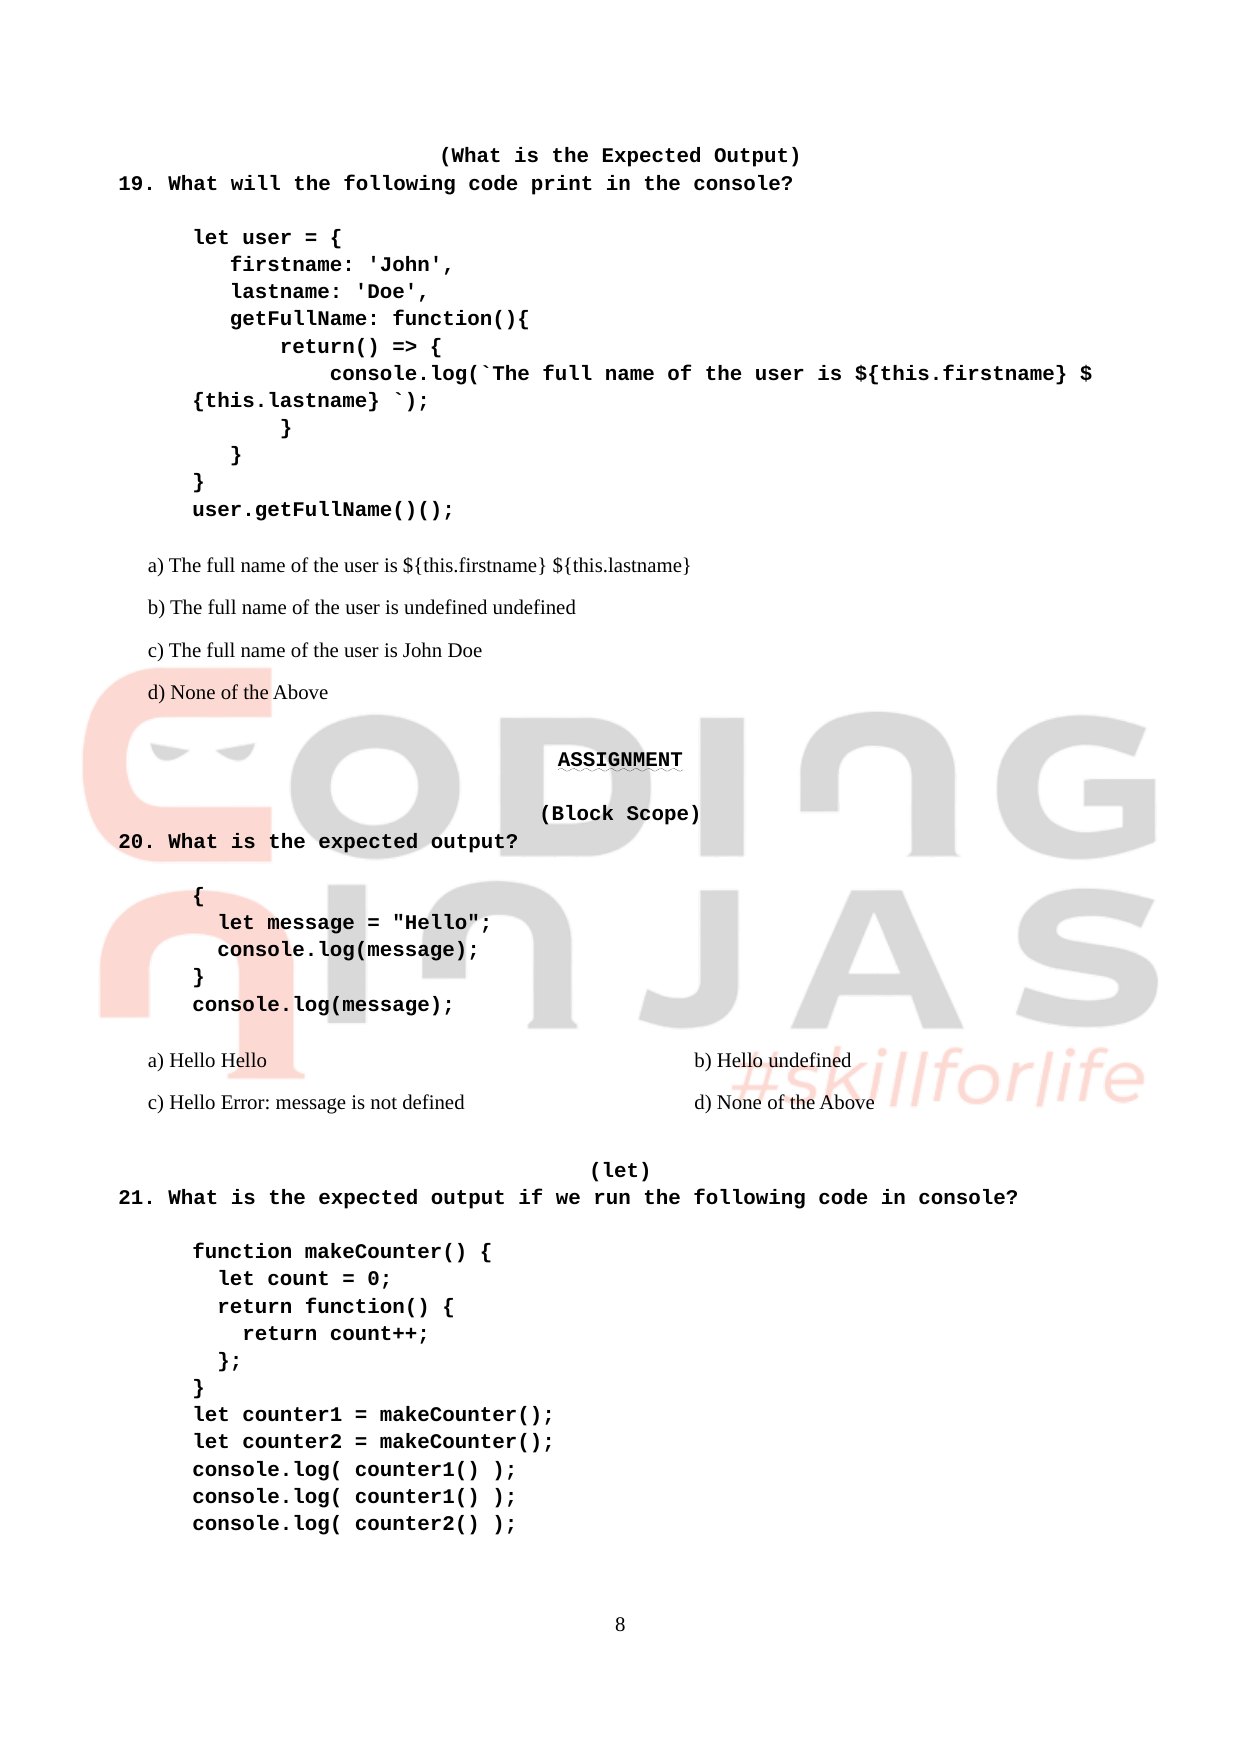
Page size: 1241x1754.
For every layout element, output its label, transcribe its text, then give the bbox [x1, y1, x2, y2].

text (What is the Expected Output) [118, 145, 1122, 169]
text console.log( counter2() ); [192, 1513, 1122, 1537]
text a) Hello Hello b) Hello undefined [148, 1048, 1122, 1072]
text function makeCounter() { [192, 1241, 1122, 1265]
text } [192, 472, 1122, 495]
text let counter2 = makeCounter(); [192, 1432, 1122, 1455]
text 19. What will the following code print in the console? [118, 172, 1122, 196]
text lastname: 'Doe', [192, 281, 1122, 305]
text a) The full name of the user is ${this.firstname} ${this.lastname} [148, 553, 1122, 577]
text firstname: 'John', [192, 254, 1122, 278]
text user.getFullName()(); [192, 499, 1122, 522]
text console.log( counter1() ); [192, 1459, 1122, 1482]
text console.log(message); [192, 994, 1122, 1017]
text 21. What is the expected output if we run the following code in console? [118, 1187, 1122, 1211]
text 20. What is the expected output? [118, 831, 1122, 854]
text (Block Scope) [118, 803, 1122, 827]
text } [192, 967, 1122, 990]
text ASSIGNMENT [118, 749, 1122, 773]
text console.log(message); [192, 939, 1122, 963]
text console.log( counter1() ); [192, 1486, 1122, 1509]
text let counter1 = makeCounter(); [192, 1404, 1122, 1428]
text return() => { [192, 336, 1122, 359]
text let count = 0; [192, 1268, 1122, 1292]
text return function() { [192, 1296, 1122, 1319]
text } [192, 1377, 1122, 1401]
text (let) [118, 1160, 1122, 1183]
text } [192, 444, 1122, 468]
text c) The full name of the user is John Doe [148, 637, 1122, 662]
text d) None of the Above [148, 680, 1122, 704]
text let message = "Hello"; [192, 912, 1122, 936]
text return count++; [192, 1323, 1122, 1346]
text b) The full name of the user is undefined undefined [148, 595, 1122, 619]
text { [192, 885, 1122, 909]
text }; [192, 1350, 1122, 1374]
text c) Hello Error: message is not defined d) None of the Above [148, 1090, 1122, 1114]
text console.log(`The full name of the user is ${this.firstname} ${this.lastname} `); [192, 363, 1122, 414]
text getFullName: function(){ [192, 308, 1122, 332]
text let user = { [192, 227, 1122, 251]
text } [192, 417, 1122, 441]
